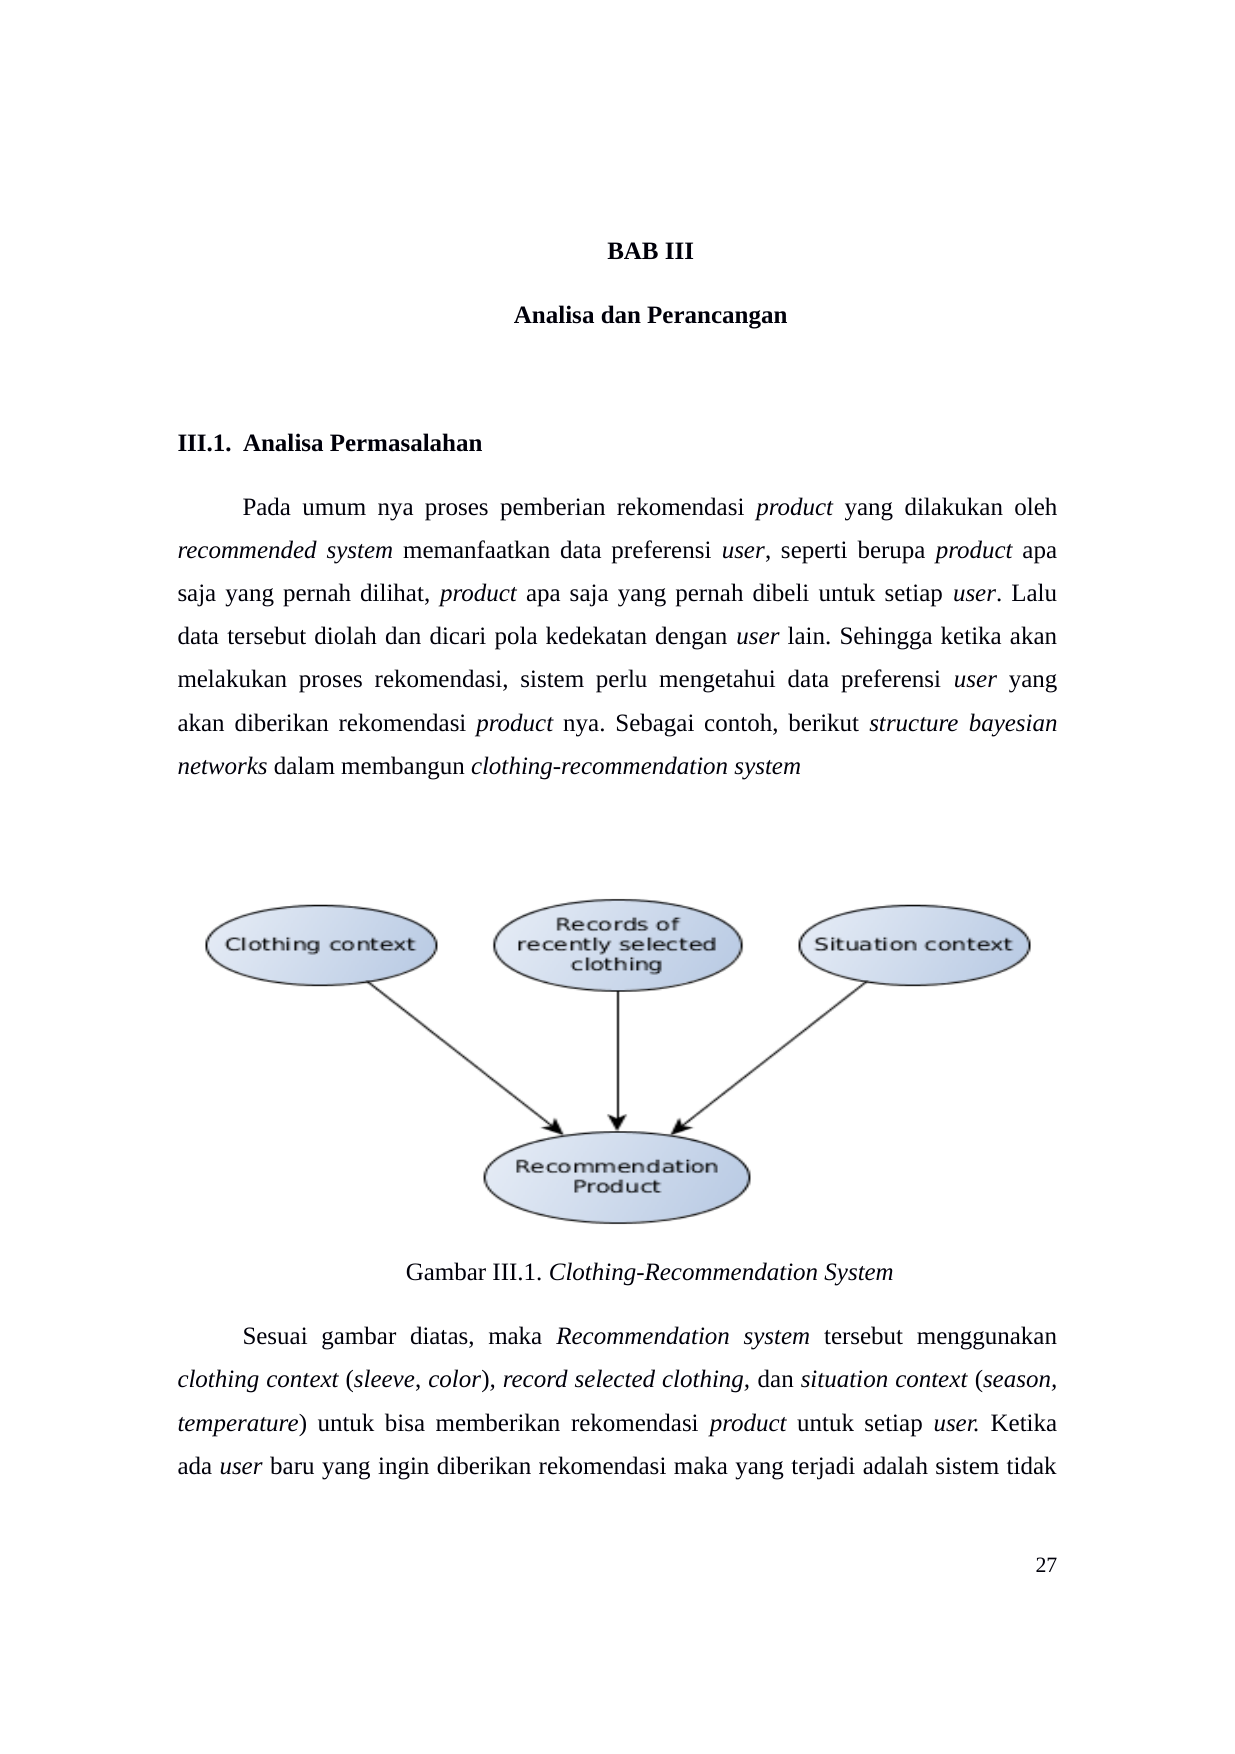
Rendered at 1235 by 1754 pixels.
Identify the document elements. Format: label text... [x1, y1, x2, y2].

text Analisa dan Perancangan [177, 300, 1057, 329]
text Gambar III.1. Clothing-Recommendation System [177, 1244, 1057, 1286]
text Sesuai gambar diatas, maka Recommendation system tersebut menggunakan clothing context (sleeve, color), record selected clothing, dan situation context (season, temperature) untuk bisa memberikan rekomendasi product untuk setiap user. Ketika ada user baru yang ingin diberikan rekomendasi maka yang terjadi adalah sistem tidak [177, 1321, 1057, 1479]
subtitle BAB III [177, 236, 1057, 265]
text Pada umum nya proses pemberian rekomendasi product yang dilakukan oleh recommended system memanfaatkan data preferensi user, seperti berupa product apa saja yang pernah dilihat, product apa saja yang pernah dibeli untuk setiap user. Lalu data tersebut diolah dan dicari pola kedekatan dengan user lain. Sehingga ketika akan melakukan proses rekomendasi, sistem perlu mengetahui data preferensi user yang akan diberikan rekomendasi product nya. Sebagai contoh, berikut structure bayesian networks dalam membangun clothing-recommendation system [177, 492, 1057, 779]
picture [177, 878, 1058, 1244]
subtitle Analisa Permasalahan [177, 428, 1057, 457]
